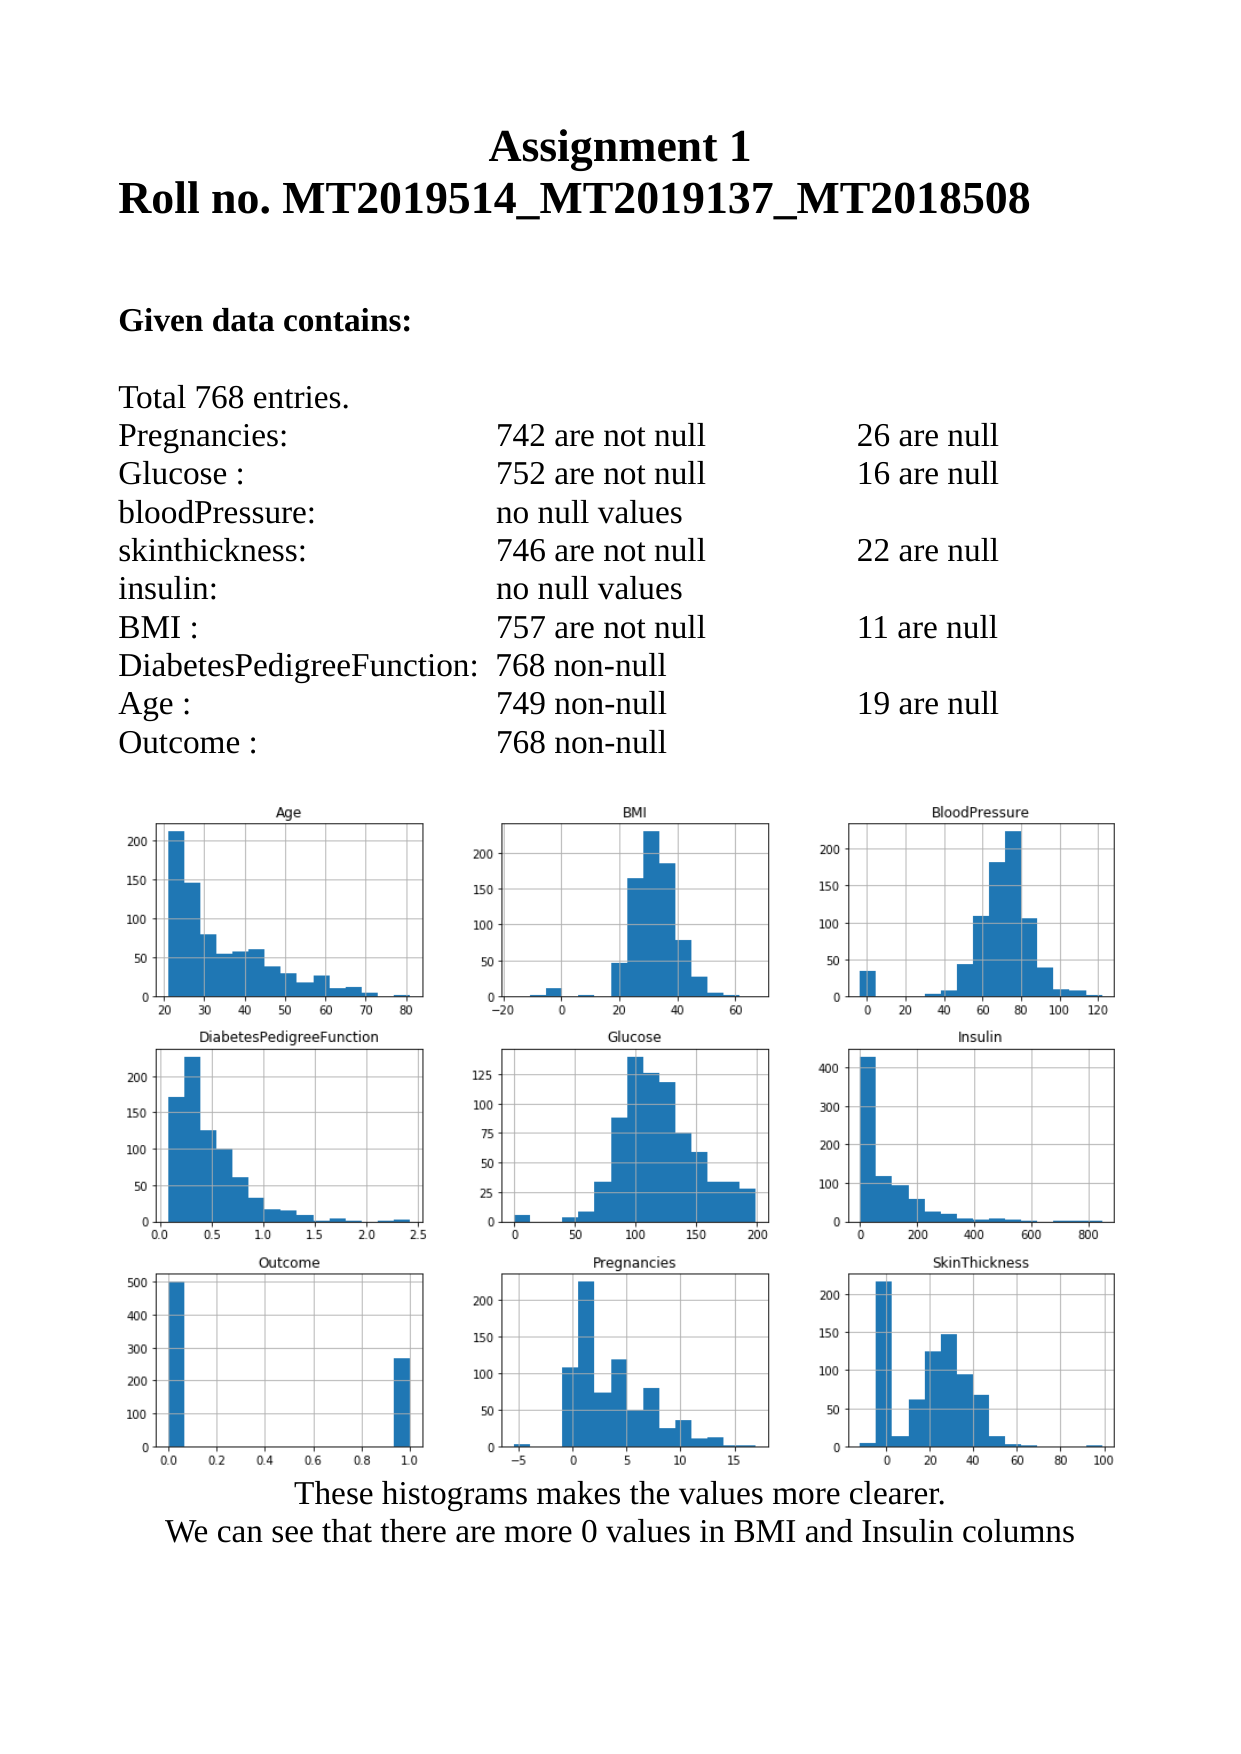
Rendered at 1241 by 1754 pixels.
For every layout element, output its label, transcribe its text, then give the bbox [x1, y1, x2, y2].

text bloodPressure: no null values [118, 492, 1122, 530]
text Assignment 1 [118, 118, 1122, 171]
text Total 768 entries. [118, 377, 1122, 415]
text skinthickness: 746 are not null 22 are null [118, 530, 1122, 568]
text BMI : 757 are not null 11 are null [118, 607, 1122, 645]
text insulin: no null values [118, 568, 1122, 607]
text Pregnancies: 742 are not null 26 are null [118, 415, 1122, 453]
text DiabetesPedigreeFunction: 768 non-null [118, 645, 1122, 683]
text Outcome : 768 non-null [118, 722, 1122, 760]
text Glucose : 752 are not null 16 are null [118, 453, 1122, 492]
text Given data contains: [118, 300, 1122, 338]
text We can see that there are more 0 values in BMI and Insulin columns [118, 1511, 1122, 1550]
text Roll no. MT2019514_MT2019137_MT2018508 [118, 171, 1122, 223]
text These histograms makes the values more clearer. [118, 1474, 1122, 1511]
picture [118, 798, 1123, 1474]
text Age : 749 non-null 19 are null [118, 683, 1122, 722]
